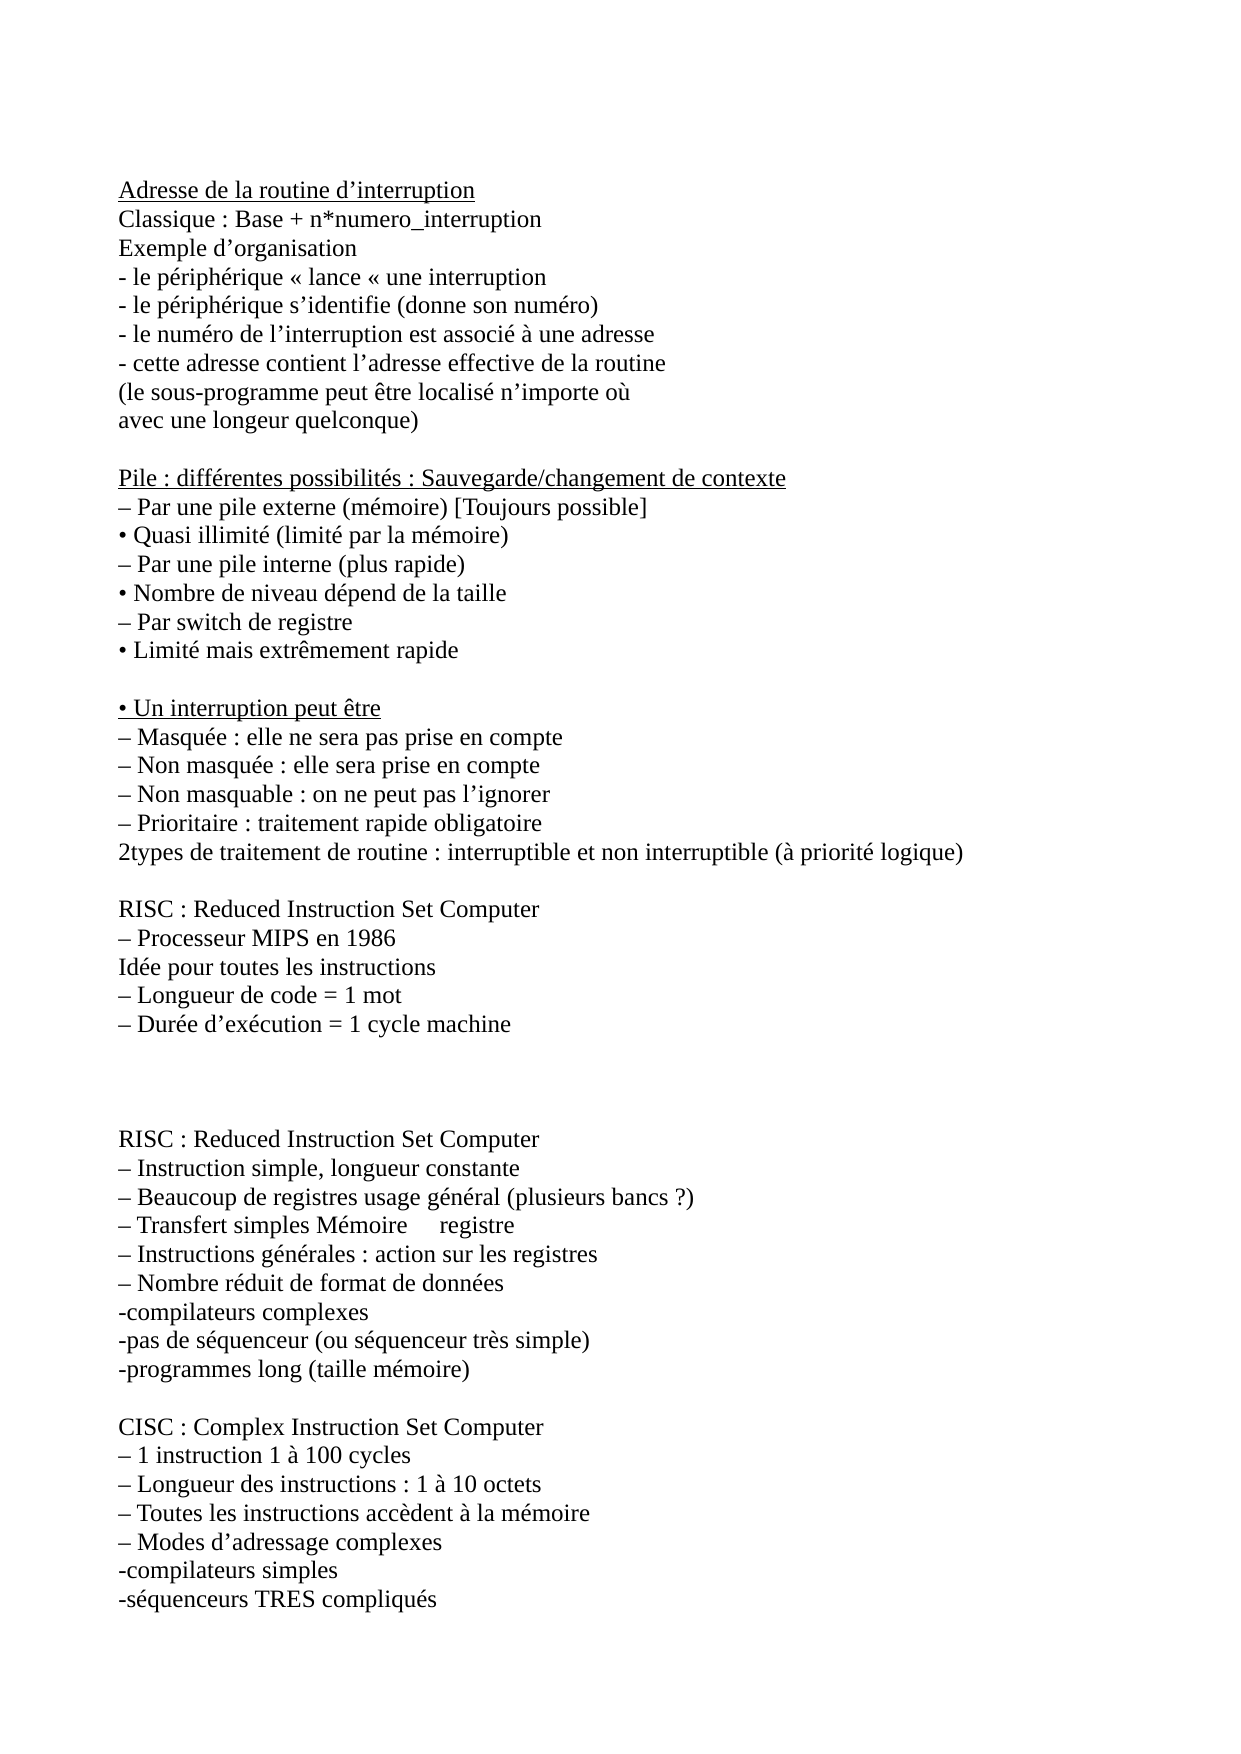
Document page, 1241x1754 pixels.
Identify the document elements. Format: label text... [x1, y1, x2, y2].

text – Par une pile externe (mémoire) [Toujours possible] [118, 492, 1122, 521]
text Classique : Base + n*numero_interruption [118, 204, 1122, 233]
text (le sous-programme peut être localisé n’importe où [118, 377, 1122, 406]
text – 1 instruction 1 à 100 cycles [118, 1441, 1122, 1469]
text – Par switch de registre [118, 607, 1122, 636]
text Pile : différentes possibilités : Sauvegarde/changement de contexte [118, 463, 1122, 492]
text – Durée d’exécution = 1 cycle machine [118, 1009, 1122, 1038]
text -pas de séquenceur (ou séquenceur très simple) [118, 1326, 1122, 1354]
text 2types de traitement de routine : interruptible et non interruptible (à priorité logique) [118, 837, 1122, 866]
text - le périphérique « lance « une interruption [118, 262, 1122, 291]
text – Non masquable : on ne peut pas l’ignorer [118, 779, 1122, 808]
text - le périphérique s’identifie (donne son numéro) [118, 291, 1122, 319]
text – Nombre réduit de format de données [118, 1268, 1122, 1297]
text Idée pour toutes les instructions [118, 952, 1122, 981]
text • Un interruption peut être [118, 693, 1122, 722]
text – Longueur de code = 1 mot [118, 981, 1122, 1009]
text - le numéro de l’interruption est associé à une adresse [118, 319, 1122, 348]
text -compilateurs complexes [118, 1297, 1122, 1326]
text -compilateurs simples [118, 1556, 1122, 1584]
text – Longueur des instructions : 1 à 10 octets [118, 1469, 1122, 1498]
text - cette adresse contient l’adresse effective de la routine [118, 348, 1122, 377]
text • Limité mais extrêmement rapide [118, 636, 1122, 664]
text – Masquée : elle ne sera pas prise en compte [118, 722, 1122, 751]
text – Toutes les instructions accèdent à la mémoire [118, 1498, 1122, 1527]
text – Processeur MIPS en 1986 [118, 923, 1122, 952]
text CISC : Complex Instruction Set Computer [118, 1412, 1122, 1441]
text Exemple d’organisation [118, 233, 1122, 262]
text – Beaucoup de registres usage général (plusieurs bancs ?) [118, 1182, 1122, 1211]
text – Transfert simples Mémoire  registre [118, 1211, 1122, 1239]
text Adresse de la routine d’interruption [118, 176, 1122, 204]
text • Quasi illimité (limité par la mémoire) [118, 521, 1122, 549]
text – Instructions générales : action sur les registres [118, 1239, 1122, 1268]
text • Nombre de niveau dépend de la taille [118, 578, 1122, 607]
text avec une longeur quelconque) [118, 406, 1122, 434]
text RISC : Reduced Instruction Set Computer [118, 1124, 1122, 1153]
text – Non masquée : elle sera prise en compte [118, 751, 1122, 779]
text – Instruction simple, longueur constante [118, 1153, 1122, 1182]
text – Prioritaire : traitement rapide obligatoire [118, 808, 1122, 837]
text – Par une pile interne (plus rapide) [118, 549, 1122, 578]
text -programmes long (taille mémoire) [118, 1354, 1122, 1383]
text -séquenceurs TRES compliqués [118, 1584, 1122, 1613]
text RISC : Reduced Instruction Set Computer [118, 894, 1122, 923]
text – Modes d’adressage complexes [118, 1527, 1122, 1556]
